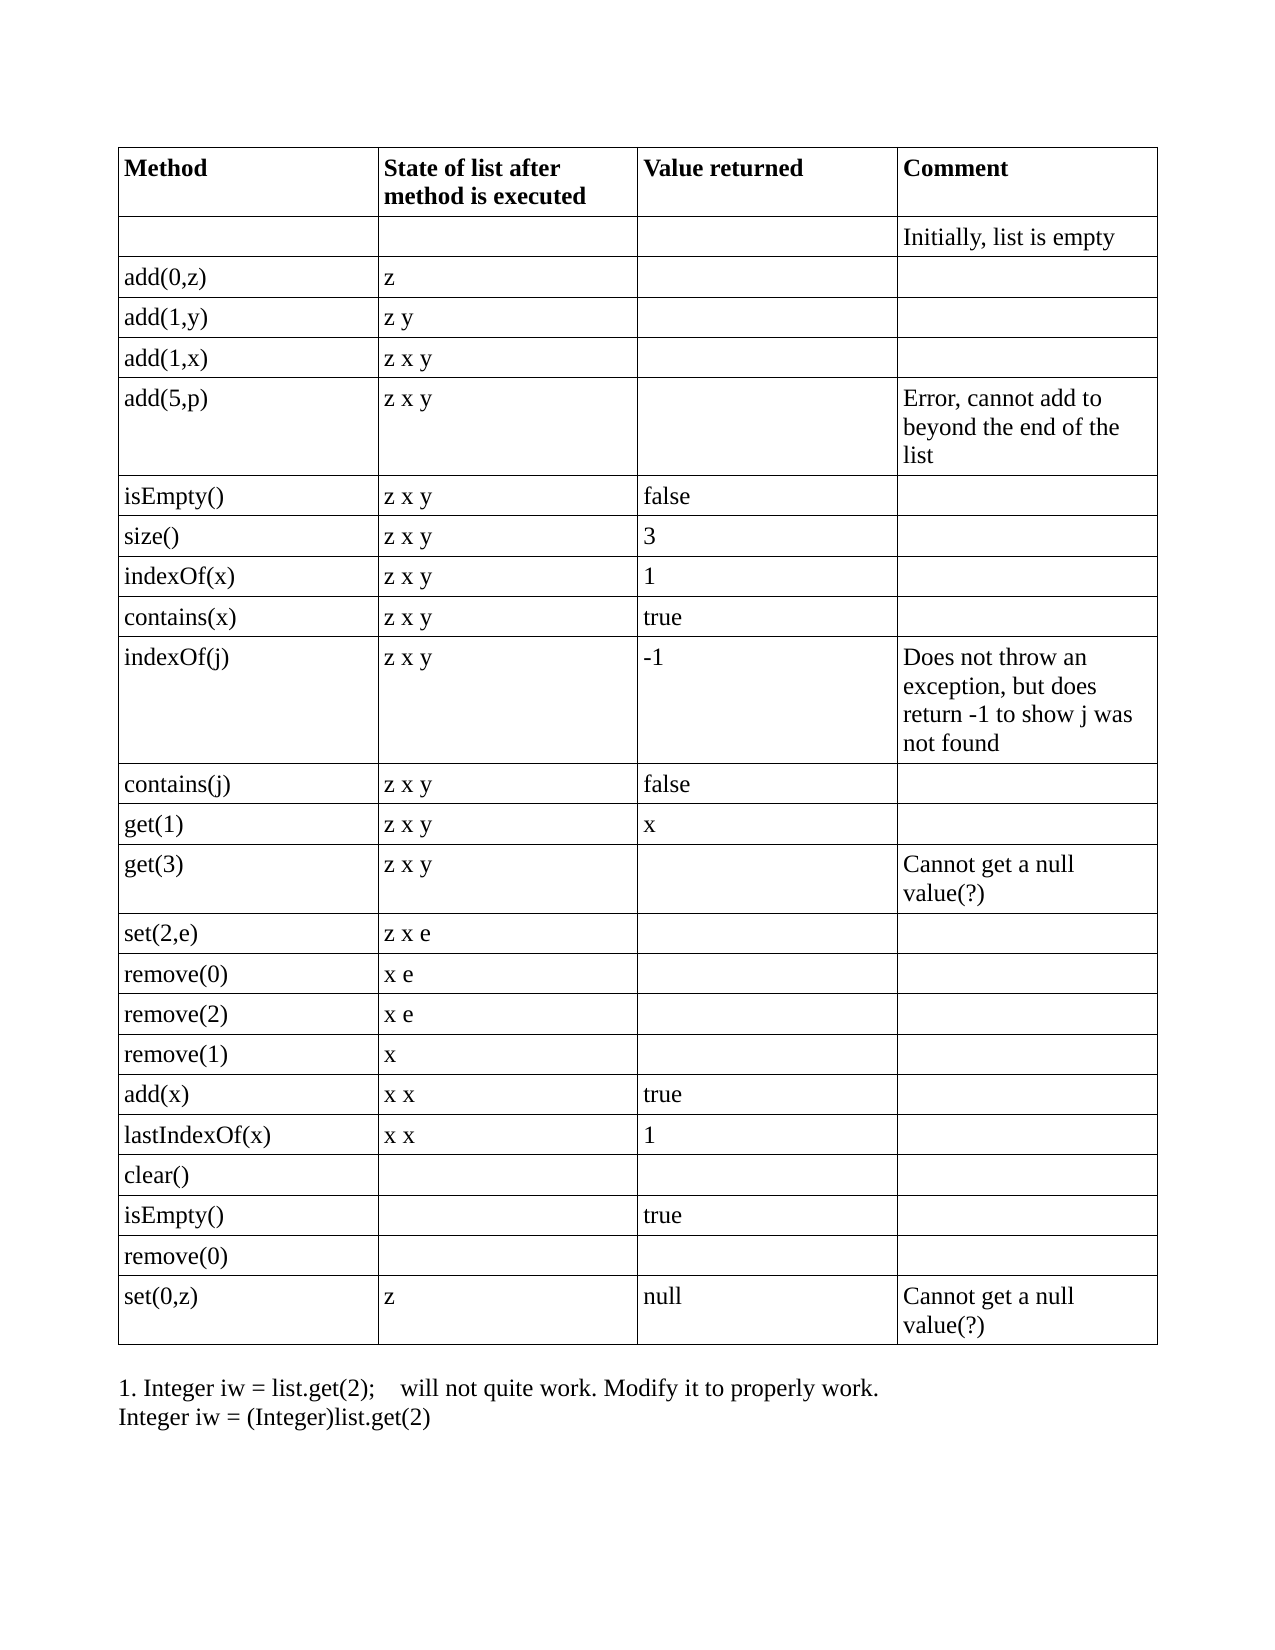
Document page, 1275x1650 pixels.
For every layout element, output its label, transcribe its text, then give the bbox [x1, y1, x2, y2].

table_cell get(3) [119, 845, 378, 912]
table_cell [898, 1155, 1157, 1195]
table_cell [898, 1236, 1157, 1275]
table_cell z x e [379, 914, 637, 953]
table_cell z [379, 1276, 637, 1344]
table_cell z x y [379, 804, 637, 843]
table_header Value returned [638, 148, 897, 216]
table_cell z x y [379, 637, 637, 763]
table_cell x [638, 804, 897, 843]
table_cell [638, 1035, 897, 1074]
table_cell Cannot get a null value(?) [898, 845, 1157, 912]
table_cell z [379, 257, 637, 297]
table_cell [638, 378, 897, 475]
table_cell x e [379, 994, 637, 1033]
table_cell [898, 954, 1157, 993]
table_cell [898, 1115, 1157, 1154]
table_cell [898, 804, 1157, 843]
table_cell [898, 597, 1157, 636]
table_cell [638, 994, 897, 1033]
table_cell x x [379, 1115, 637, 1154]
table_cell indexOf(j) [119, 637, 378, 763]
table_cell x [379, 1035, 637, 1074]
table_cell add(1,y) [119, 298, 378, 337]
table_cell add(x) [119, 1075, 378, 1114]
table_cell isEmpty() [119, 476, 378, 515]
table_cell lastIndexOf(x) [119, 1115, 378, 1154]
table_cell [898, 557, 1157, 596]
table_cell [638, 954, 897, 993]
table_cell remove(1) [119, 1035, 378, 1074]
table_cell Initially, list is empty [898, 217, 1157, 256]
table_cell -1 [638, 637, 897, 763]
table_cell contains(x) [119, 597, 378, 636]
table_cell [898, 1196, 1157, 1235]
table_cell Cannot get a null value(?) [898, 1276, 1157, 1344]
table_cell remove(0) [119, 1236, 378, 1275]
table_cell [898, 257, 1157, 297]
table_cell [638, 845, 897, 912]
table_cell 1 [638, 557, 897, 596]
table_cell [379, 1196, 637, 1235]
table_cell [898, 994, 1157, 1033]
table_cell Error, cannot add to beyond the end of the list [898, 378, 1157, 475]
table_cell 3 [638, 516, 897, 556]
table_cell z x y [379, 338, 637, 377]
text Integer iw = (Integer)list.get(2) [118, 1402, 1157, 1431]
table_cell [898, 298, 1157, 337]
text 1. Integer iw = list.get(2); will not quite work. Modify it to properly work. [118, 1373, 1157, 1402]
table_header State of list after method is executed [379, 148, 637, 216]
table_cell x x [379, 1075, 637, 1114]
table_cell add(1,x) [119, 338, 378, 377]
table_cell [379, 1236, 637, 1275]
table_cell clear() [119, 1155, 378, 1195]
table_cell z x y [379, 597, 637, 636]
table_cell add(0,z) [119, 257, 378, 297]
table_cell isEmpty() [119, 1196, 378, 1235]
table_cell [638, 257, 897, 297]
table_cell add(5,p) [119, 378, 378, 475]
table_cell false [638, 476, 897, 515]
table_cell z x y [379, 557, 637, 596]
table_cell z x y [379, 378, 637, 475]
table_cell [638, 217, 897, 256]
table_cell get(1) [119, 804, 378, 843]
table_cell [119, 217, 378, 256]
table_cell [379, 1155, 637, 1195]
table_cell Does not throw an exception, but does return -1 to show j was not found [898, 637, 1157, 763]
table_cell true [638, 597, 897, 636]
table_cell [638, 1155, 897, 1195]
table_cell remove(0) [119, 954, 378, 993]
table_cell [379, 217, 637, 256]
table_cell [898, 516, 1157, 556]
table_cell [898, 1075, 1157, 1114]
table_cell z x y [379, 845, 637, 912]
table_header Method [119, 148, 378, 216]
table_cell null [638, 1276, 897, 1344]
table_cell true [638, 1196, 897, 1235]
table_cell [638, 914, 897, 953]
table_cell false [638, 764, 897, 803]
table_cell [898, 476, 1157, 515]
table_cell [898, 764, 1157, 803]
table_cell true [638, 1075, 897, 1114]
table_cell set(2,e) [119, 914, 378, 953]
table_cell 1 [638, 1115, 897, 1154]
table_cell [898, 1035, 1157, 1074]
table_cell [638, 338, 897, 377]
table_cell [638, 1236, 897, 1275]
table_cell indexOf(x) [119, 557, 378, 596]
table_cell set(0,z) [119, 1276, 378, 1344]
table_header Comment [898, 148, 1157, 216]
table_cell remove(2) [119, 994, 378, 1033]
table_cell [898, 338, 1157, 377]
table_cell x e [379, 954, 637, 993]
table_cell z x y [379, 516, 637, 556]
table_cell size() [119, 516, 378, 556]
table_cell z x y [379, 764, 637, 803]
table_cell z y [379, 298, 637, 337]
table_cell contains(j) [119, 764, 378, 803]
table_cell [898, 914, 1157, 953]
table_cell z x y [379, 476, 637, 515]
table_cell [638, 298, 897, 337]
